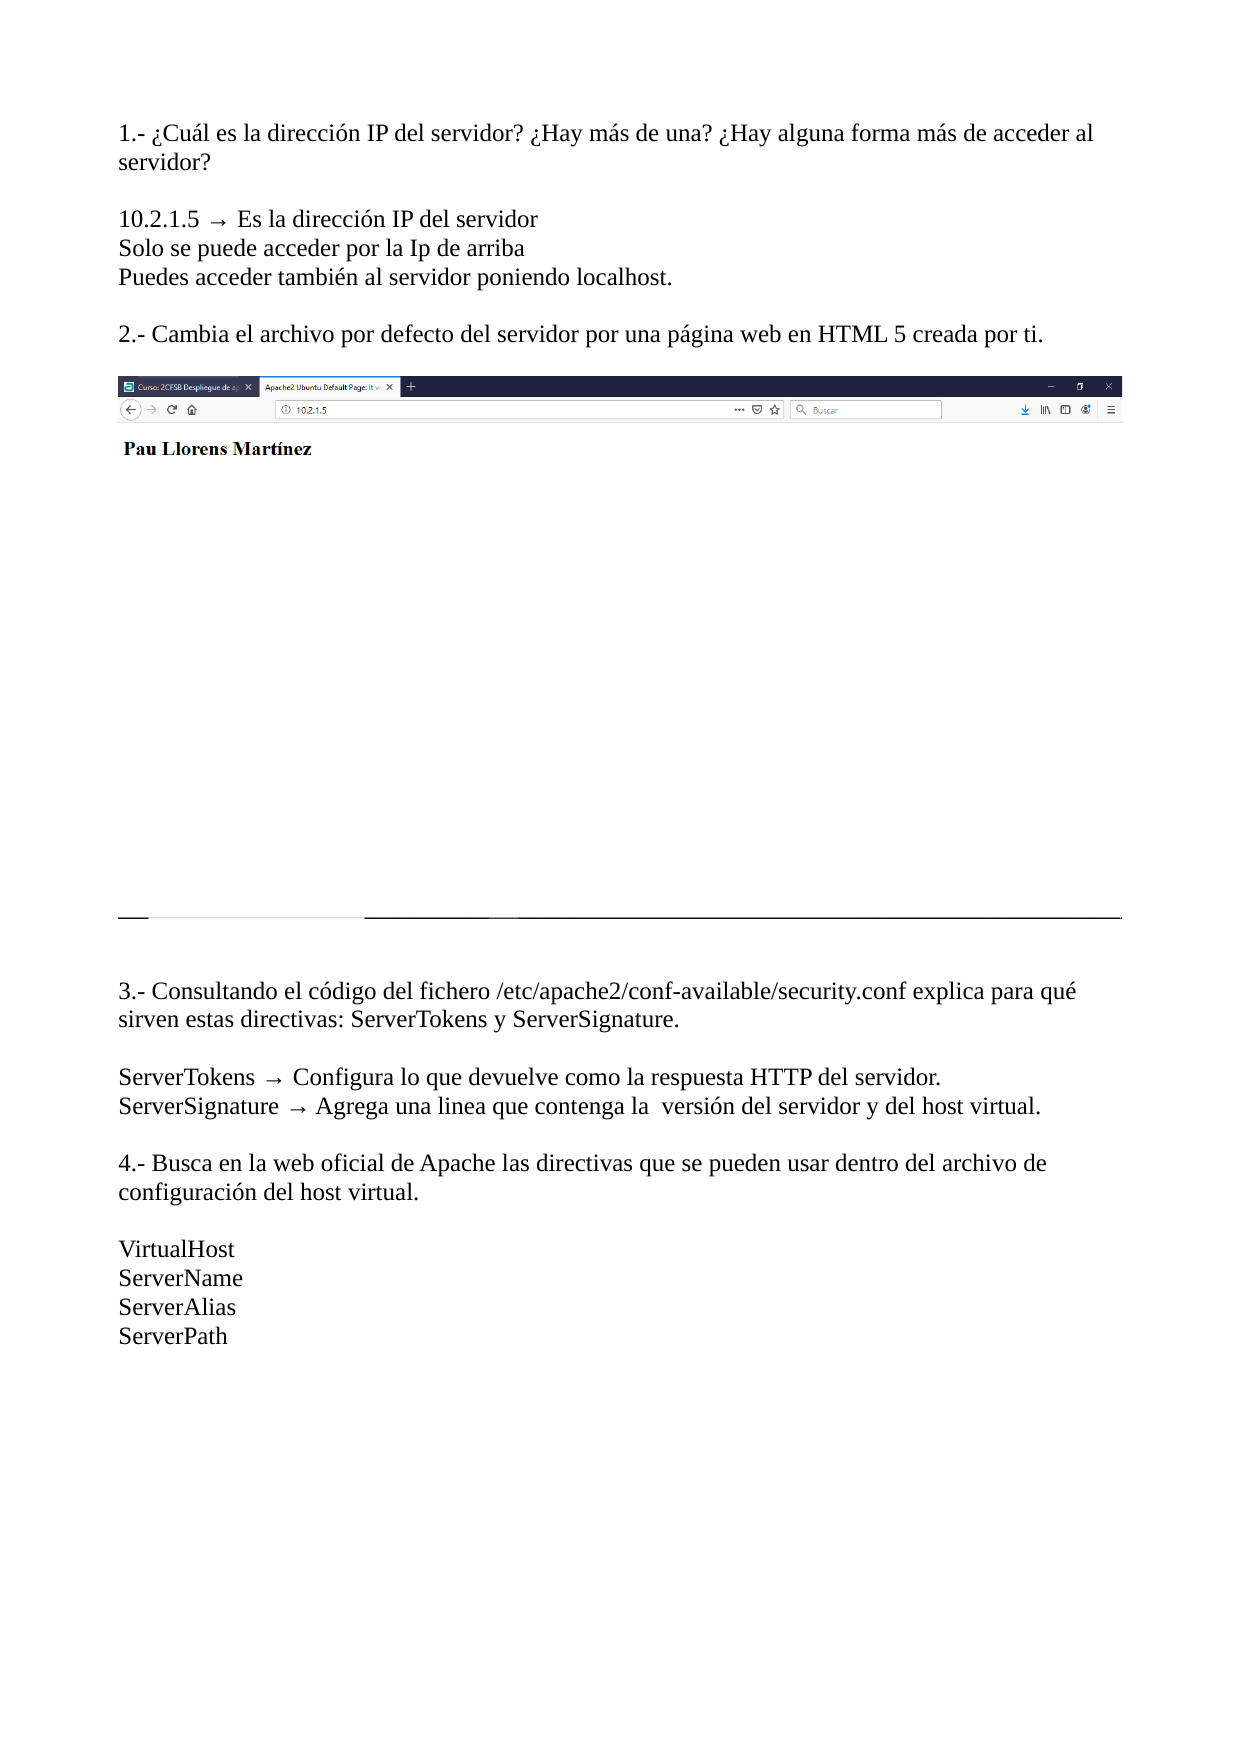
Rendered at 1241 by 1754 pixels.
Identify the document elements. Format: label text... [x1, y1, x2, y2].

text ServerTokens → Configura lo que devuelve como la respuesta HTTP del servidor. [118, 1062, 1122, 1091]
text Solo se puede acceder por la Ip de arriba [118, 233, 1122, 262]
text 1.- ¿Cuál es la dirección IP del servidor? ¿Hay más de una? ¿Hay alguna forma más de acceder al servidor? [118, 118, 1122, 176]
text 3.- Consultando el código del fichero /etc/apache2/conf-available/security.conf explica para qué sirven estas directivas: ServerTokens y ServerSignature. [118, 976, 1122, 1033]
text ServerPath [118, 1321, 1122, 1349]
text ServerAlias [118, 1292, 1122, 1321]
text 2.- Cambia el archivo por defecto del servidor por una página web en HTML 5 creada por ti. [118, 319, 1122, 348]
text ServerName [118, 1263, 1122, 1292]
text ServerSignature → Agrega una linea que contenga la versión del servidor y del host virtual. [118, 1091, 1122, 1119]
picture [118, 376, 1123, 919]
text 4.- Busca en la web oficial de Apache las directivas que se pueden usar dentro del archivo de configuración del host virtual. [118, 1148, 1122, 1206]
text VirtualHost [118, 1234, 1122, 1263]
text Puedes acceder también al servidor poniendo localhost. [118, 262, 1122, 291]
text 10.2.1.5 → Es la dirección IP del servidor [118, 204, 1122, 233]
